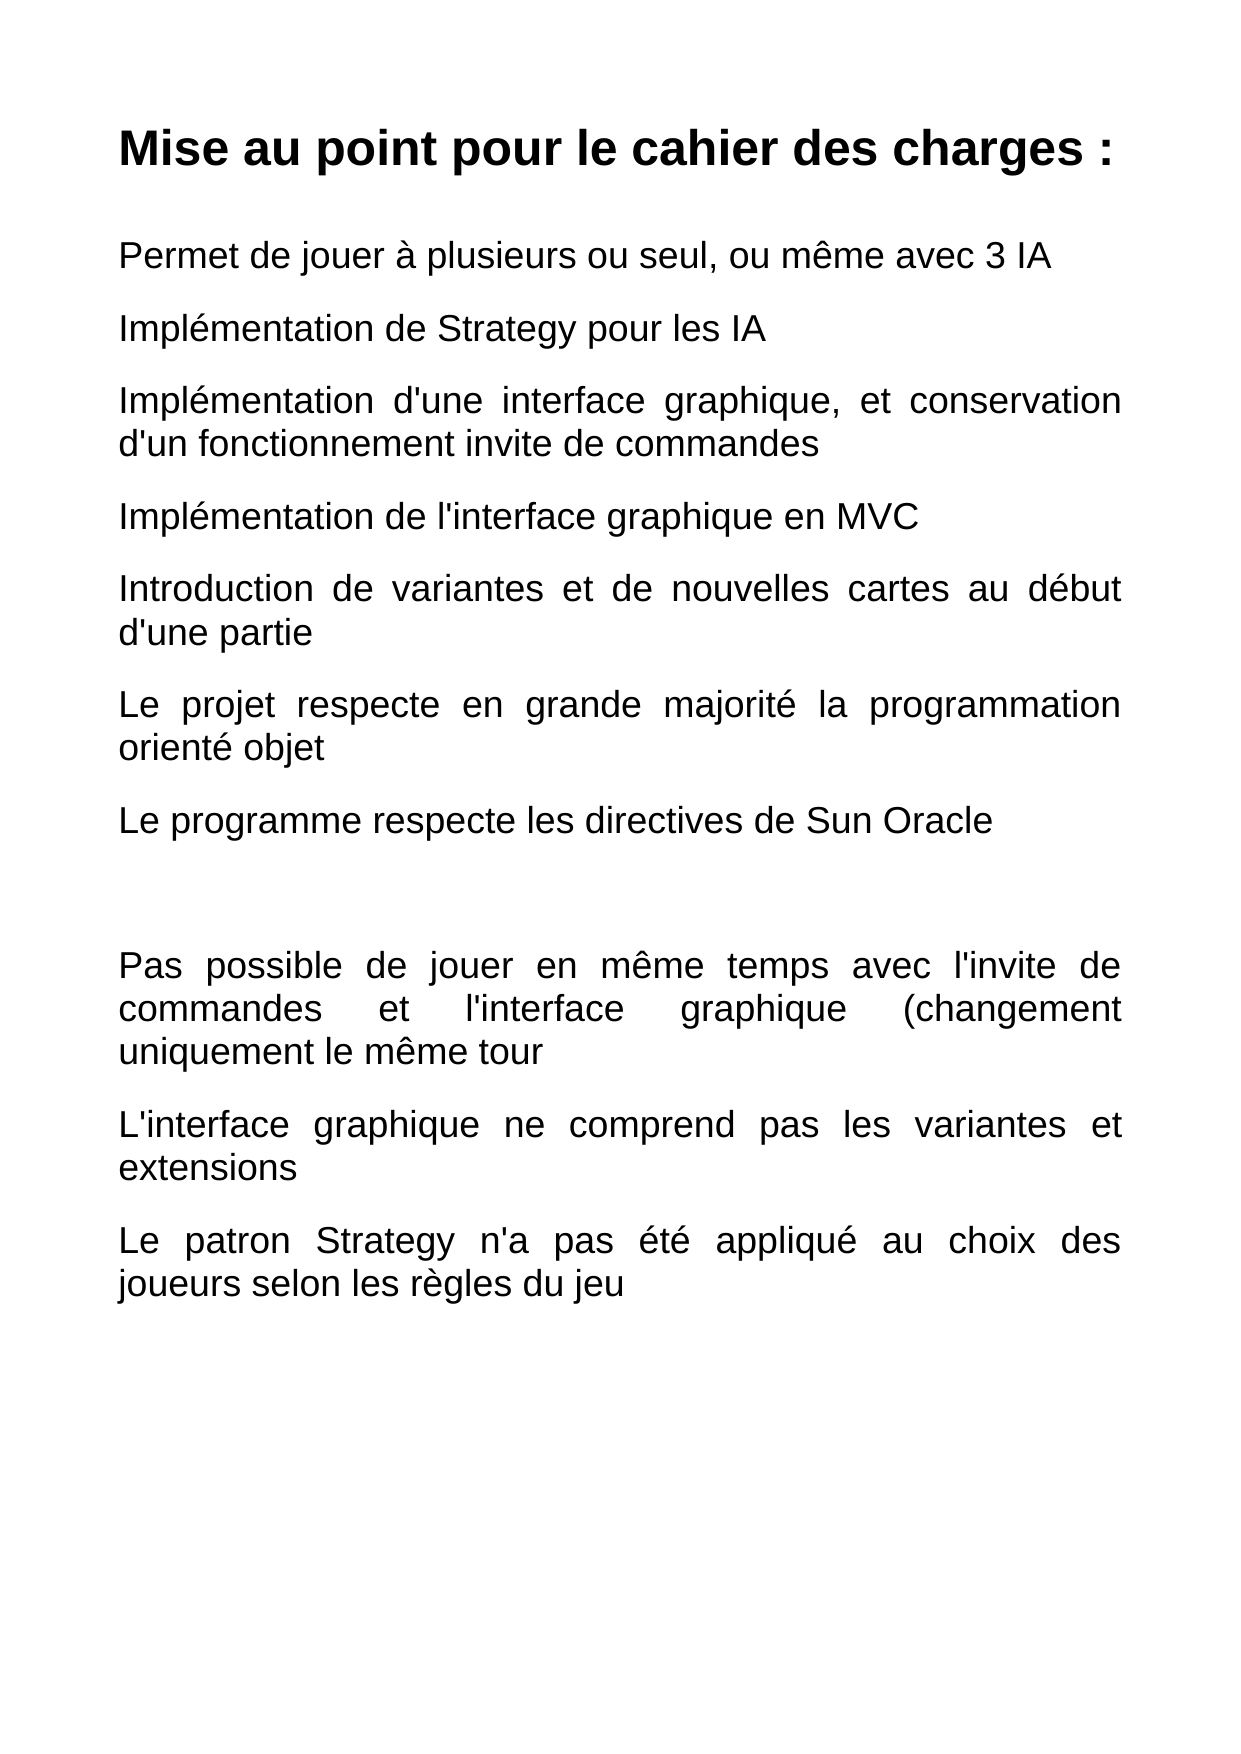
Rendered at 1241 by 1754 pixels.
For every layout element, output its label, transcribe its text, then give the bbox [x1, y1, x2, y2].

text Le projet respecte en grande majorité la programmation orienté objet [118, 682, 1122, 769]
text L'interface graphique ne comprend pas les variantes et extensions [118, 1102, 1122, 1188]
text Permet de jouer à plusieurs ou seul, ou même avec 3 IA [118, 233, 1122, 276]
text Le programme respecte les directives de Sun Oracle [118, 798, 1122, 841]
text Introduction de variantes et de nouvelles cartes au début d'une partie [118, 567, 1122, 653]
text Pas possible de jouer en même temps avec l'invite de commandes et l'interface graphique (changement uniquement le même tour [118, 943, 1122, 1073]
text Implémentation d'une interface graphique, et conservation d'un fonctionnement invite de commandes [118, 378, 1122, 464]
text Le patron Strategy n'a pas été appliqué au choix des joueurs selon les règles du jeu [118, 1218, 1122, 1304]
text Implémentation de Strategy pour les IA [118, 306, 1122, 349]
text Implémentation de l'interface graphique en MVC [118, 494, 1122, 537]
text Mise au point pour le cahier des charges : [118, 118, 1122, 176]
